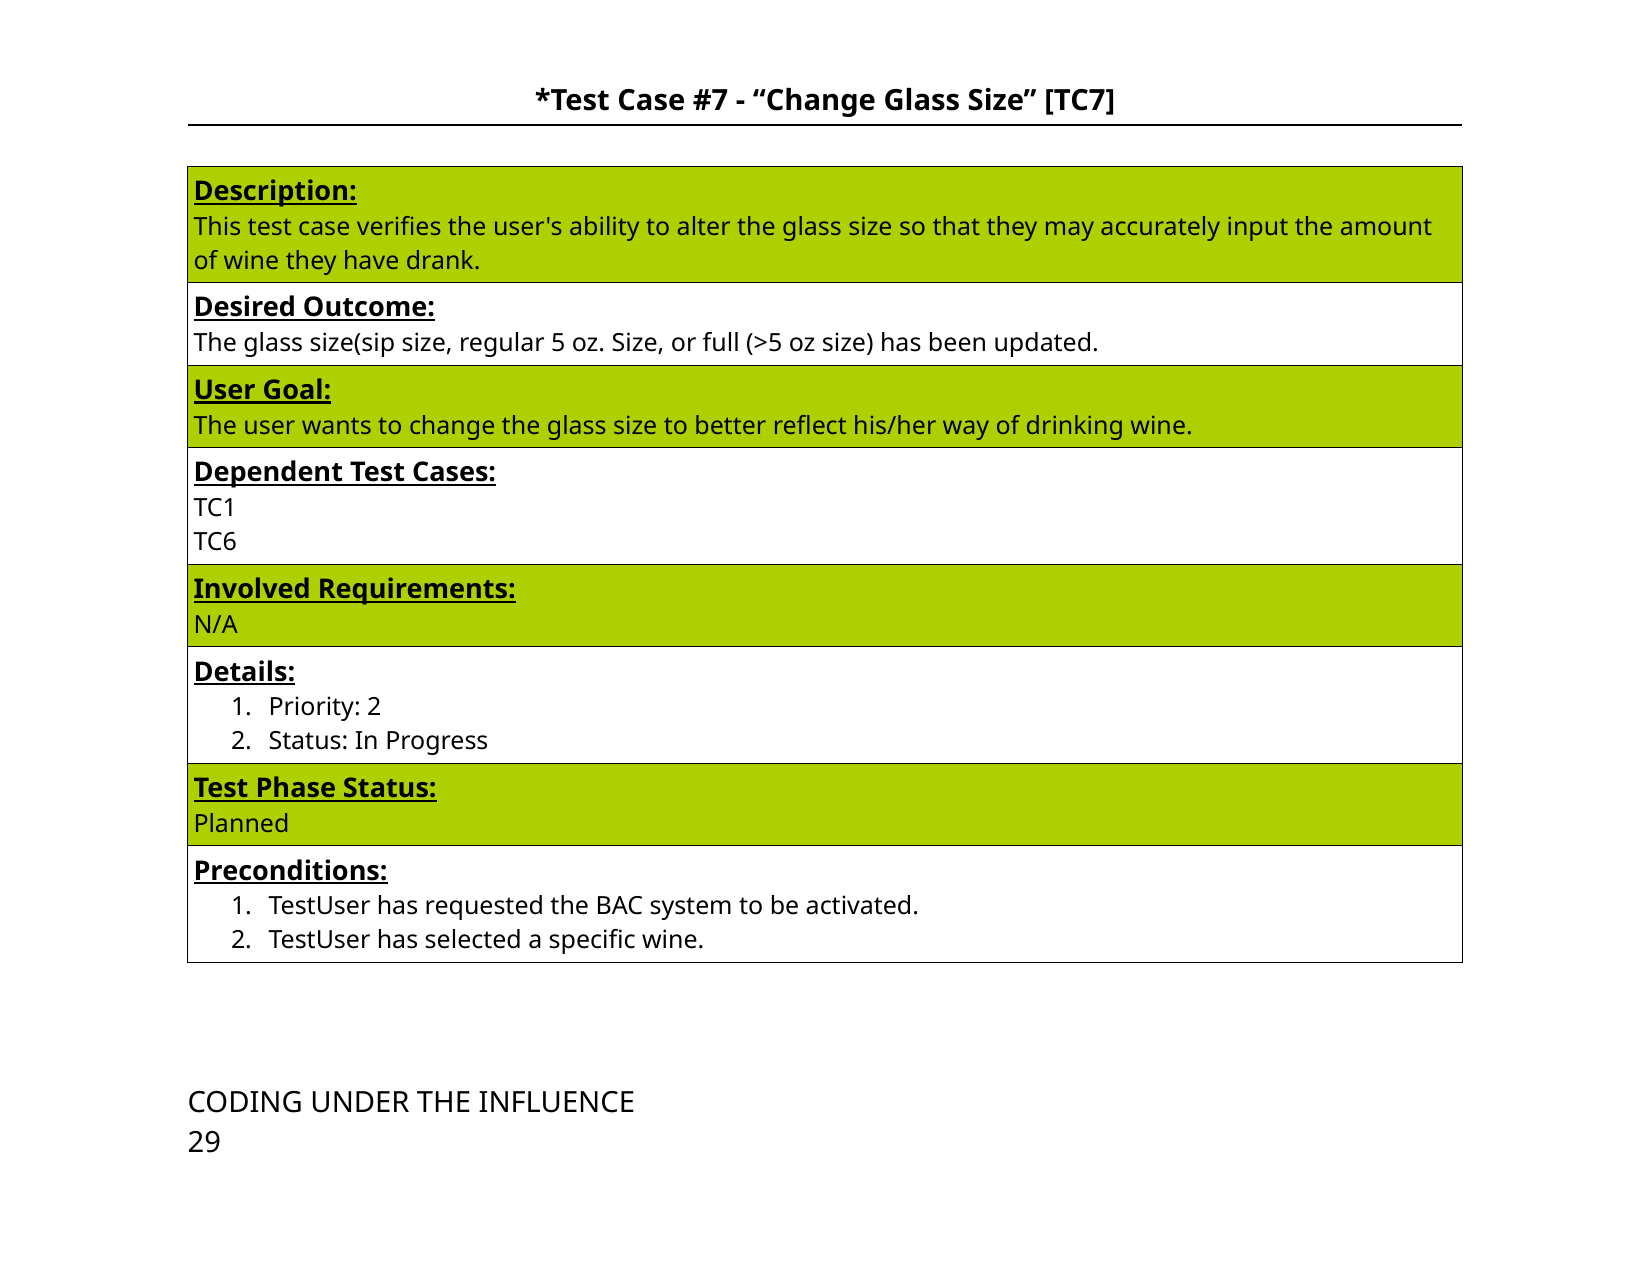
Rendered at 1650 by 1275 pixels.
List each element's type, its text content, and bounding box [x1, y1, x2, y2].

table_cell Details: Priority: 2 Status: In Progress [188, 647, 1462, 763]
table_cell Involved Requirements: N/A [188, 565, 1462, 646]
table_header Description: This test case verifies the user's ability to alter the glass size so that they may accurately input the amount of wine they have drank. [188, 167, 1462, 282]
table_cell Desired Outcome: The glass size(sip size, regular 5 oz. Size, or full (>5 oz size) has been updated. [188, 283, 1462, 364]
table_cell User Goal: The user wants to change the glass size to better reflect his/her way of drinking wine. [188, 366, 1462, 447]
table_cell Preconditions: TestUser has requested the BAC system to be activated. TestUser has selected a specific wine. [188, 846, 1462, 962]
text *Test Case #7 - “Change Glass Size” [TC7] [187, 75, 1462, 126]
table_cell Dependent Test Cases: TC1 TC6 [188, 448, 1462, 564]
table_cell Test Phase Status: Planned [188, 764, 1462, 845]
